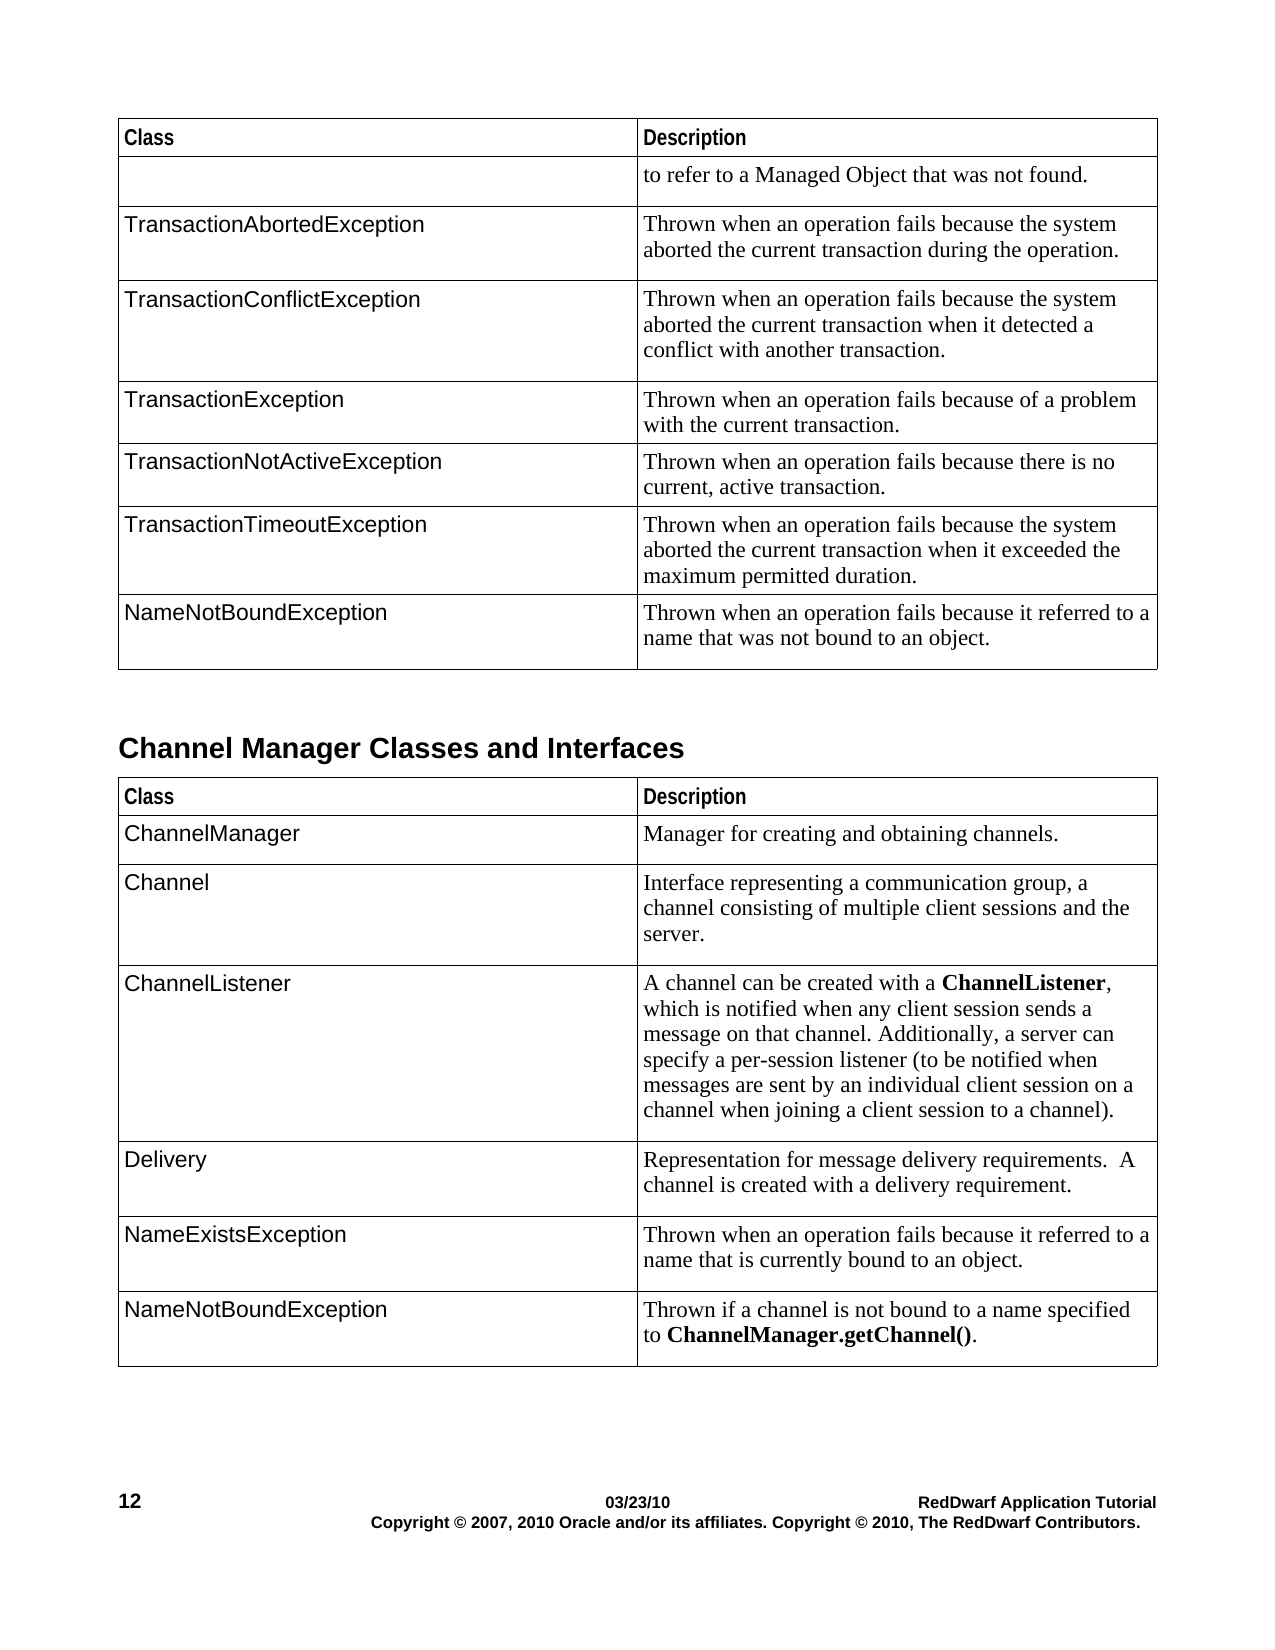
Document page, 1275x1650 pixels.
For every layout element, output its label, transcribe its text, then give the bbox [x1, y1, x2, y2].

table_cell NameNotBoundException [119, 595, 637, 669]
table_cell NameExistsException [119, 1217, 637, 1291]
table_cell TransactionTimeoutException [119, 507, 637, 594]
table_cell Thrown if a channel is not bound to a name specified to ChannelManager.getChannel(). [638, 1292, 1157, 1366]
table_cell Thrown when an operation fails because the system aborted the current transaction when it detected a conflict with another transaction. [638, 281, 1157, 381]
table_cell Representation for message delivery requirements. A channel is created with a delivery requirement. [638, 1142, 1157, 1216]
table_cell [119, 157, 637, 206]
table_cell Delivery [119, 1142, 637, 1216]
table_cell ChannelManager [119, 816, 637, 864]
table_cell Manager for creating and obtaining channels. [638, 816, 1157, 864]
table_cell TransactionConflictException [119, 281, 637, 381]
table_cell Thrown when an operation fails because the system aborted the current transaction when it exceeded the maximum permitted duration. [638, 507, 1157, 594]
table_cell NameNotBoundException [119, 1292, 637, 1366]
table_cell TransactionException [119, 382, 637, 443]
table_cell ChannelListener [119, 966, 637, 1141]
table_header Class [119, 778, 637, 815]
table_cell TransactionNotActiveException [119, 444, 637, 506]
table_cell to refer to a Managed Object that was not found. [638, 157, 1157, 206]
table_cell Thrown when an operation fails because it referred to a name that was not bound to an object. [638, 595, 1157, 669]
table_cell Thrown when an operation fails because it referred to a name that is currently bound to an object. [638, 1217, 1157, 1291]
subtitle Channel Manager Classes and Interfaces [118, 732, 1157, 764]
table_header Description [638, 119, 1157, 156]
table_cell TransactionAbortedException [119, 207, 637, 280]
table_header Class [119, 119, 637, 156]
table_header Description [638, 778, 1157, 815]
table_cell Interface representing a communication group, a channel consisting of multiple client sessions and the server. [638, 865, 1157, 964]
table_cell Thrown when an operation fails because of a problem with the current transaction. [638, 382, 1157, 443]
table_cell Thrown when an operation fails because there is no current, active transaction. [638, 444, 1157, 506]
table_cell A channel can be created with a ChannelListener, which is notified when any client session sends a message on that channel. Additionally, a server can specify a per-session listener (to be notified when messages are sent by an individual client session on a channel when joining a client session to a channel). [638, 966, 1157, 1141]
table_cell Thrown when an operation fails because the system aborted the current transaction during the operation. [638, 207, 1157, 280]
table_cell Channel [119, 865, 637, 964]
